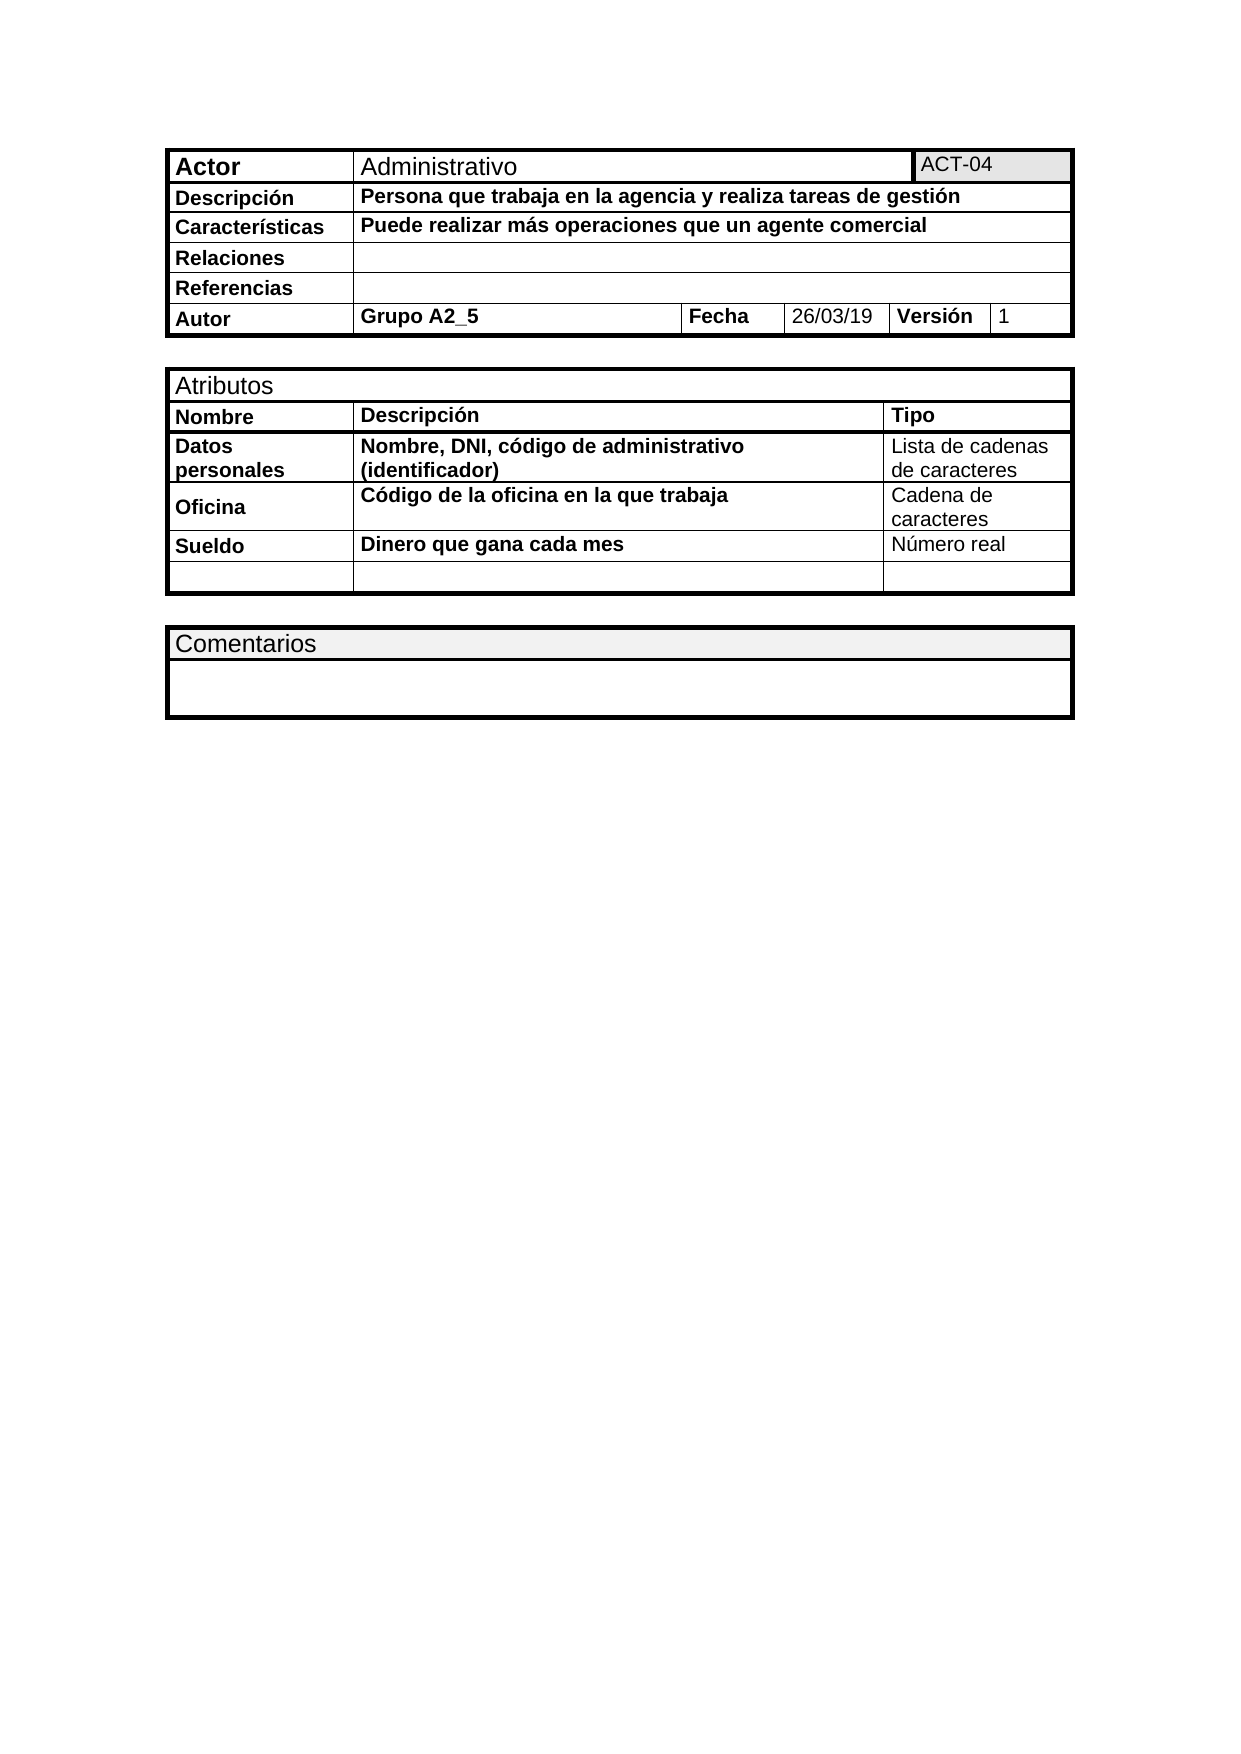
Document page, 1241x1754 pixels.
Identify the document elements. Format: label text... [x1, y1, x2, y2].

table_header ACT-04 [916, 152, 1070, 181]
table_cell [170, 562, 353, 591]
table_cell Datos personales [170, 434, 353, 481]
table_cell 26/03/19 [785, 304, 889, 333]
table_cell Características [170, 213, 353, 242]
table_cell Código de la oficina en la que trabaja [354, 483, 883, 530]
table_cell Nombre [170, 403, 353, 430]
table_cell Oficina [170, 483, 353, 530]
table_cell Versión [890, 304, 990, 333]
table_cell Persona que trabaja en la agencia y realiza tareas de gestión [354, 184, 1070, 211]
table_cell Relaciones [170, 243, 353, 272]
table_cell 1 [991, 304, 1070, 333]
table_cell Número real [884, 531, 1070, 561]
table_header Administrativo [354, 152, 911, 181]
table_cell [354, 273, 1070, 303]
table_cell Fecha [682, 304, 784, 333]
table_cell Grupo A2_5 [354, 304, 681, 333]
table_cell Sueldo [170, 531, 353, 561]
table_header Actor [170, 152, 353, 181]
table_cell Tipo [884, 403, 1070, 430]
table_cell Descripción [354, 403, 883, 430]
table_cell Dinero que gana cada mes [354, 531, 883, 561]
table_header Atributos [170, 371, 1070, 400]
table_cell [354, 562, 883, 591]
table_cell Nombre, DNI, código de administrativo (identificador) [354, 434, 883, 481]
table_cell [884, 562, 1070, 591]
table_cell Descripción [170, 184, 353, 211]
table_header Comentarios [170, 630, 1070, 658]
table_cell [170, 661, 1070, 715]
table_cell Cadena de caracteres [884, 483, 1070, 530]
table_cell Referencias [170, 273, 353, 303]
table_cell Lista de cadenas de caracteres [884, 434, 1070, 481]
table_cell [354, 243, 1070, 272]
table_cell Autor [170, 304, 353, 333]
table_cell Puede realizar más operaciones que un agente comercial [354, 213, 1070, 242]
